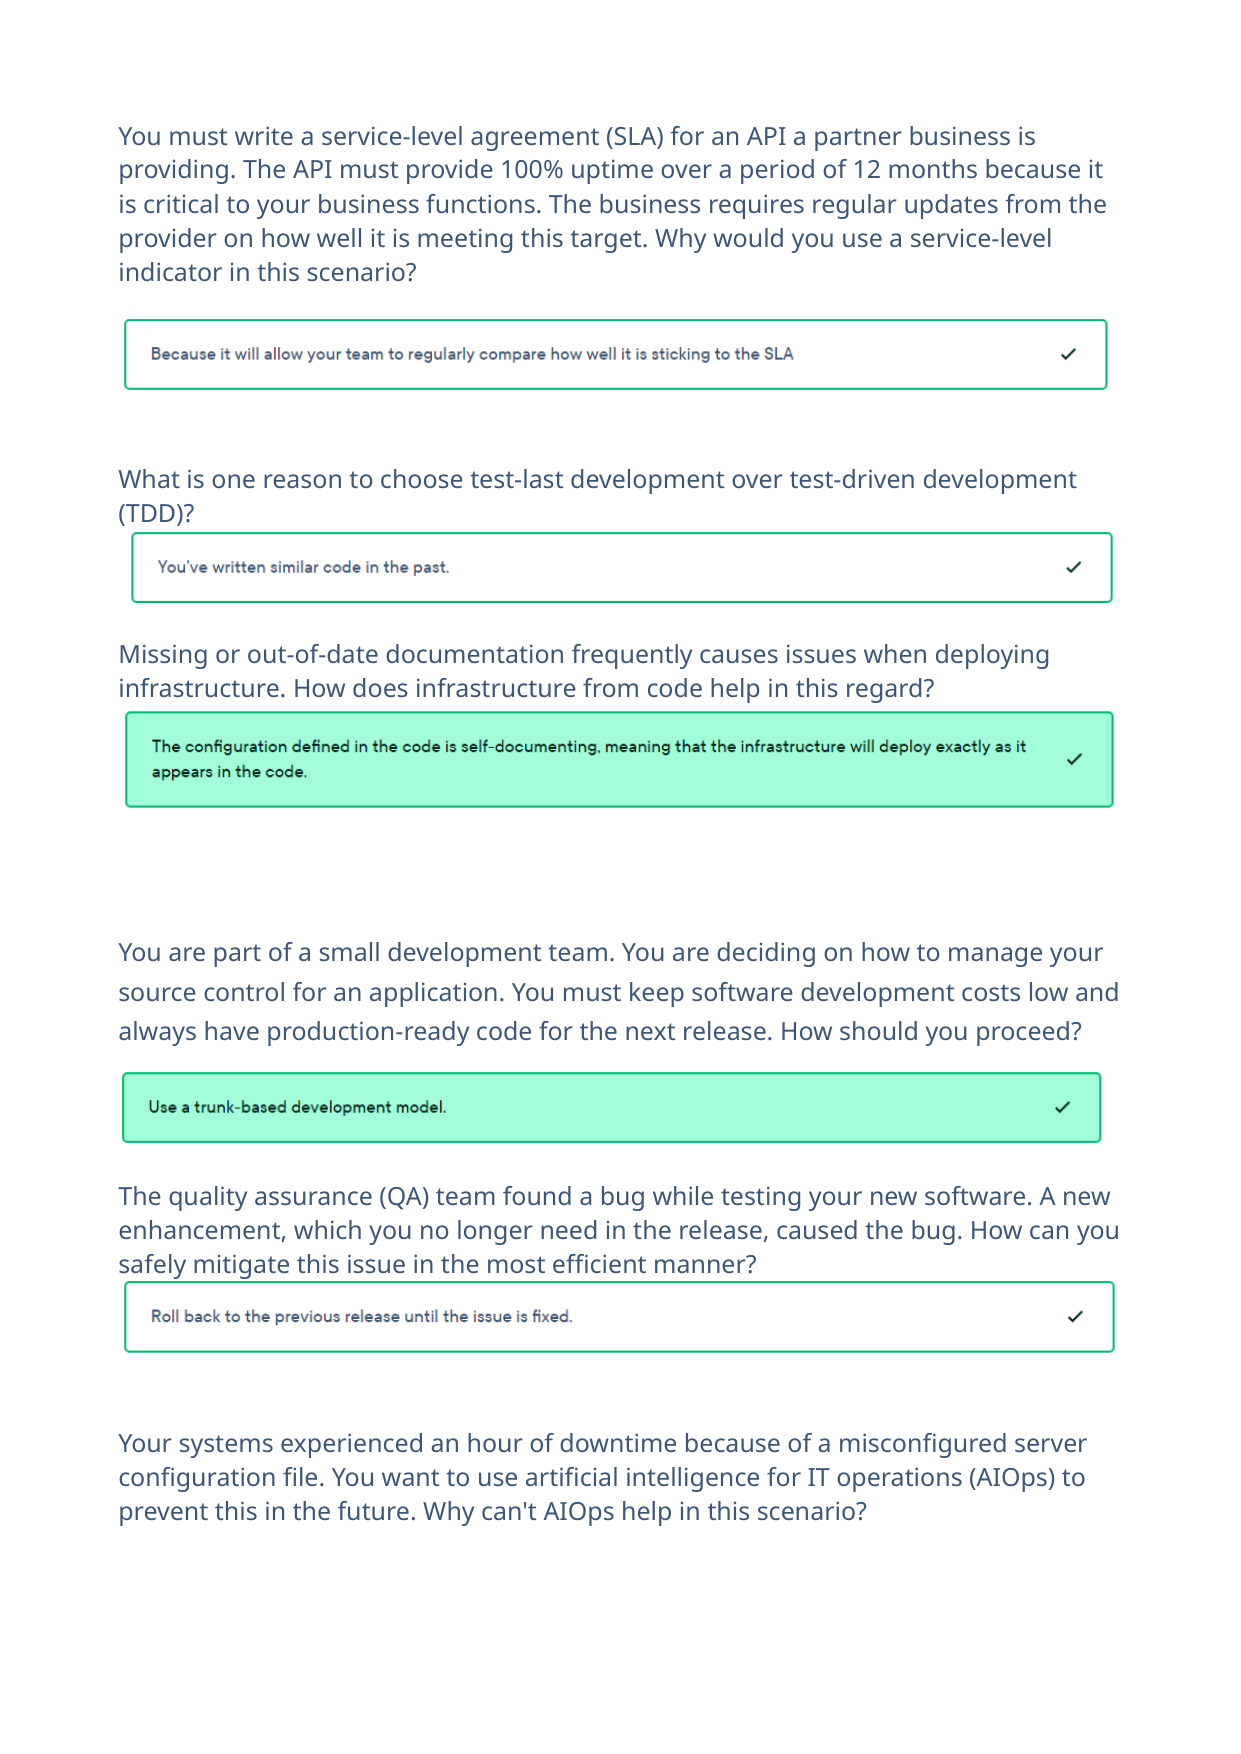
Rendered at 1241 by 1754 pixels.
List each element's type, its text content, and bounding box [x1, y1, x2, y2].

text The quality assurance (QA) team found a bug while testing your new software. A new enhancement, which you no longer need in the release, caused the bug. How can you safely mitigate this issue in the most efficient manner? [118, 1145, 1122, 1280]
text You are part of a small development team. You are deciding on how to manage your source control for an application. You must keep software development costs low and always have production-ready code for the next release. How should you proceed? [118, 935, 1122, 1047]
text You must write a service-level agreement (SLA) for an API a partner business is providing. The API must provide 100% uptime over a period of 12 months because it is critical to your business functions. The business requires regular updates from the provider on how well it is meeting this target. Why would you use a service-level indicator in this scenario? [118, 118, 1122, 288]
picture [118, 1067, 1123, 1145]
picture [118, 529, 1123, 603]
text Missing or out-of-date documentation frequently causes issues when deploying infrastructure. How does infrastructure from code help in this regard? [118, 603, 1122, 705]
picture [118, 317, 1123, 394]
text What is one reason to choose test-last development over test-driven development (TDD)? [118, 394, 1122, 529]
picture [118, 705, 1123, 815]
text Your systems experienced an hour of downtime because of a misconfigured server configuration file. You want to use artificial intelligence for IT operations (AIOps) to prevent this in the future. Why can't AIOps help in this scenario? [118, 1358, 1122, 1528]
picture [118, 1280, 1123, 1358]
